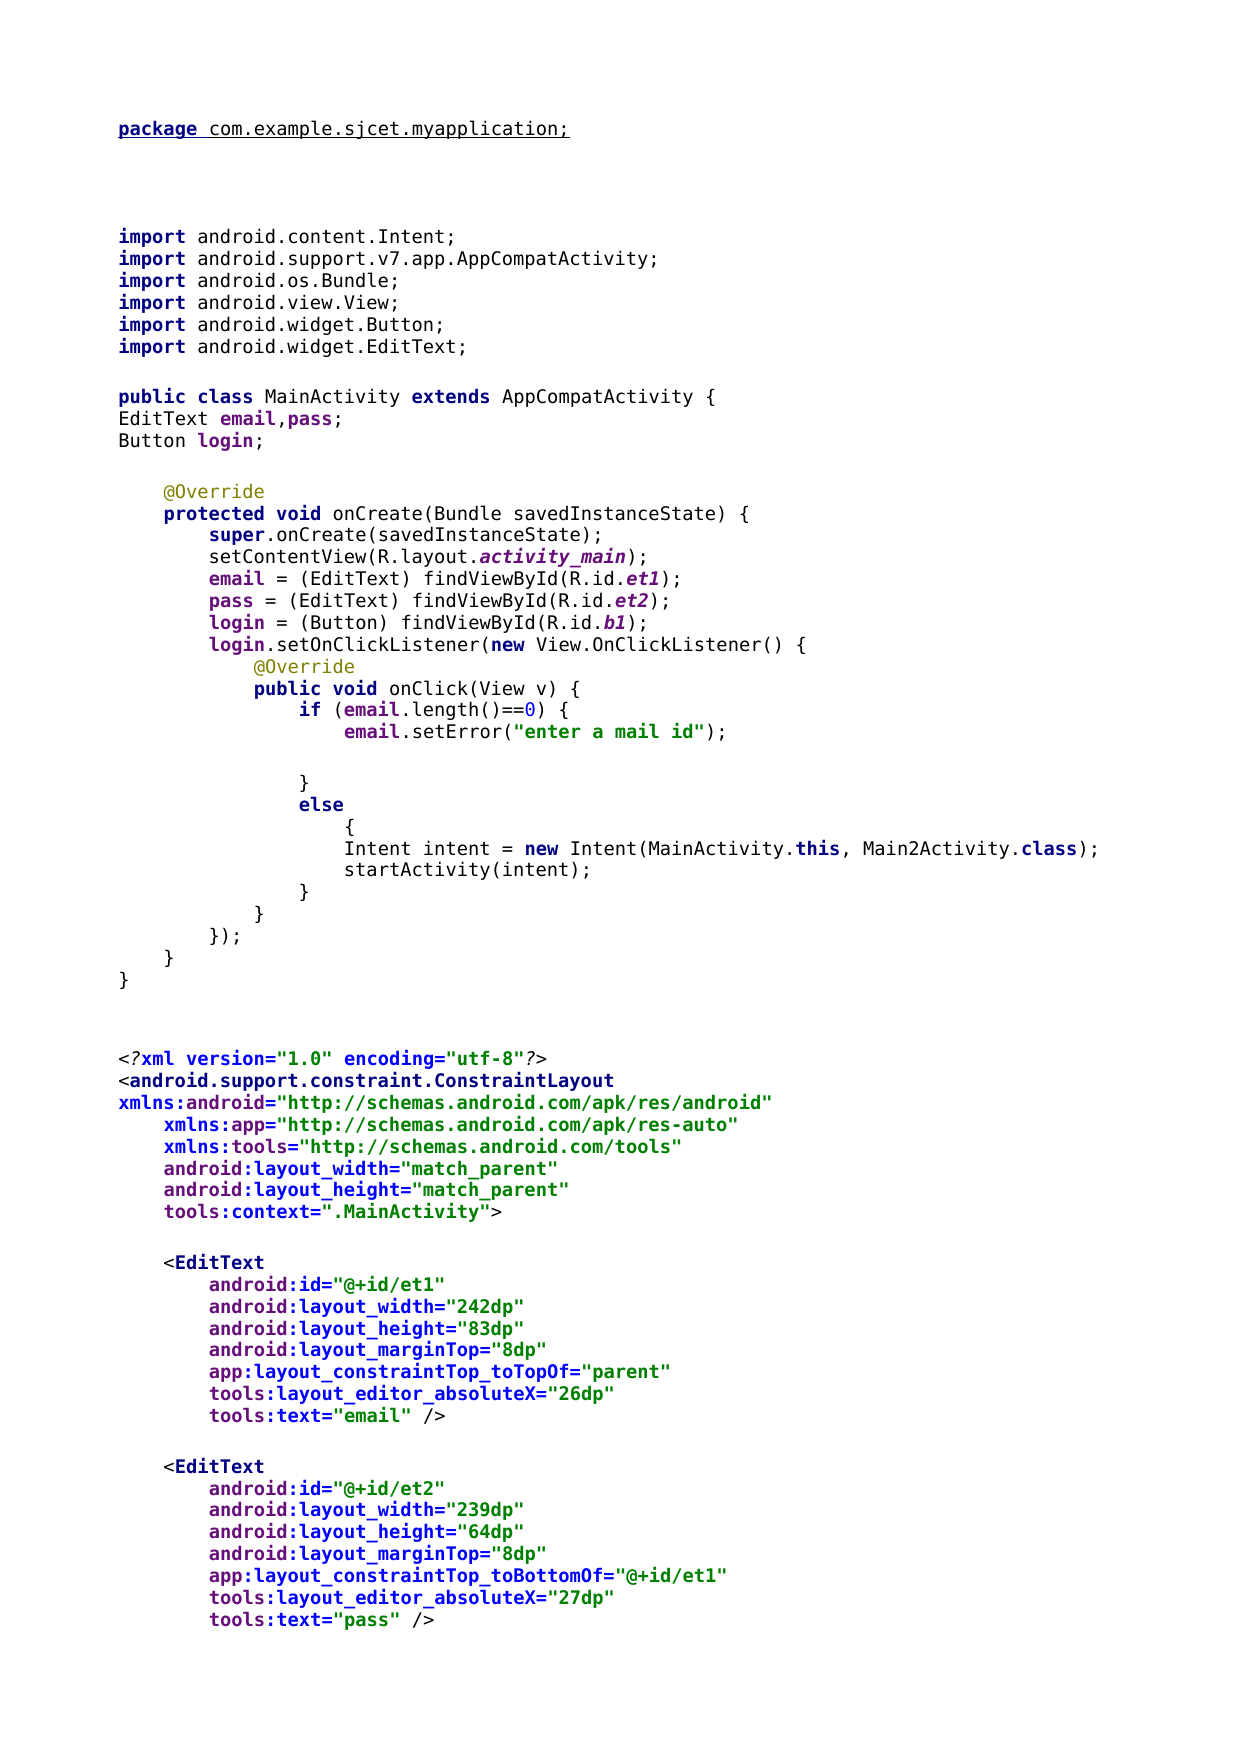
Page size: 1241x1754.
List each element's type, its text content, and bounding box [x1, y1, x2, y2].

text <?xml version="1.0" encoding="utf-8"?> <android.support.constraint.ConstraintLayout xmlns:android="http://schemas.android.com/apk/res/android" xmlns:app="http://schemas.android.com/apk/res-auto" xmlns:tools="http://schemas.android.com/tools" android:layout_width="match_parent" android:layout_height="match_parent" tools:context=".MainActivity"> <EditText android:id="@+id/et1" android:layout_width="242dp" android:layout_height="83dp" android:layout_marginTop="8dp" app:layout_constraintTop_toTopOf="parent" tools:layout_editor_absoluteX="26dp" tools:text="email" /> <EditText android:id="@+id/et2" android:layout_width="239dp" android:layout_height="64dp" android:layout_marginTop="8dp" app:layout_constraintTop_toBottomOf="@+id/et1" tools:layout_editor_absoluteX="27dp" tools:text="pass" /> [118, 1048, 1122, 1631]
text package com.example.sjcet.myapplication; [118, 118, 1122, 197]
text import android.content.Intent; import android.support.v7.app.AppCompatActivity; import android.os.Bundle; import android.view.View; import android.widget.Button; import android.widget.EditText; public class MainActivity extends AppCompatActivity { EditText email,pass; Button login; @Override protected void onCreate(Bundle savedInstanceState) { super.onCreate(savedInstanceState); setContentView(R.layout.activity_main); email = (EditText) findViewById(R.id.et1); pass = (EditText) findViewById(R.id.et2); login = (Button) findViewById(R.id.b1); login.setOnClickListener(new View.OnClickListener() { @Override public void onClick(View v) { if (email.length()==0) { email.setError("enter a mail id"); } else { Intent intent = new Intent(MainActivity.this, Main2Activity.class); startActivity(intent); } } }); } } [118, 226, 1122, 991]
